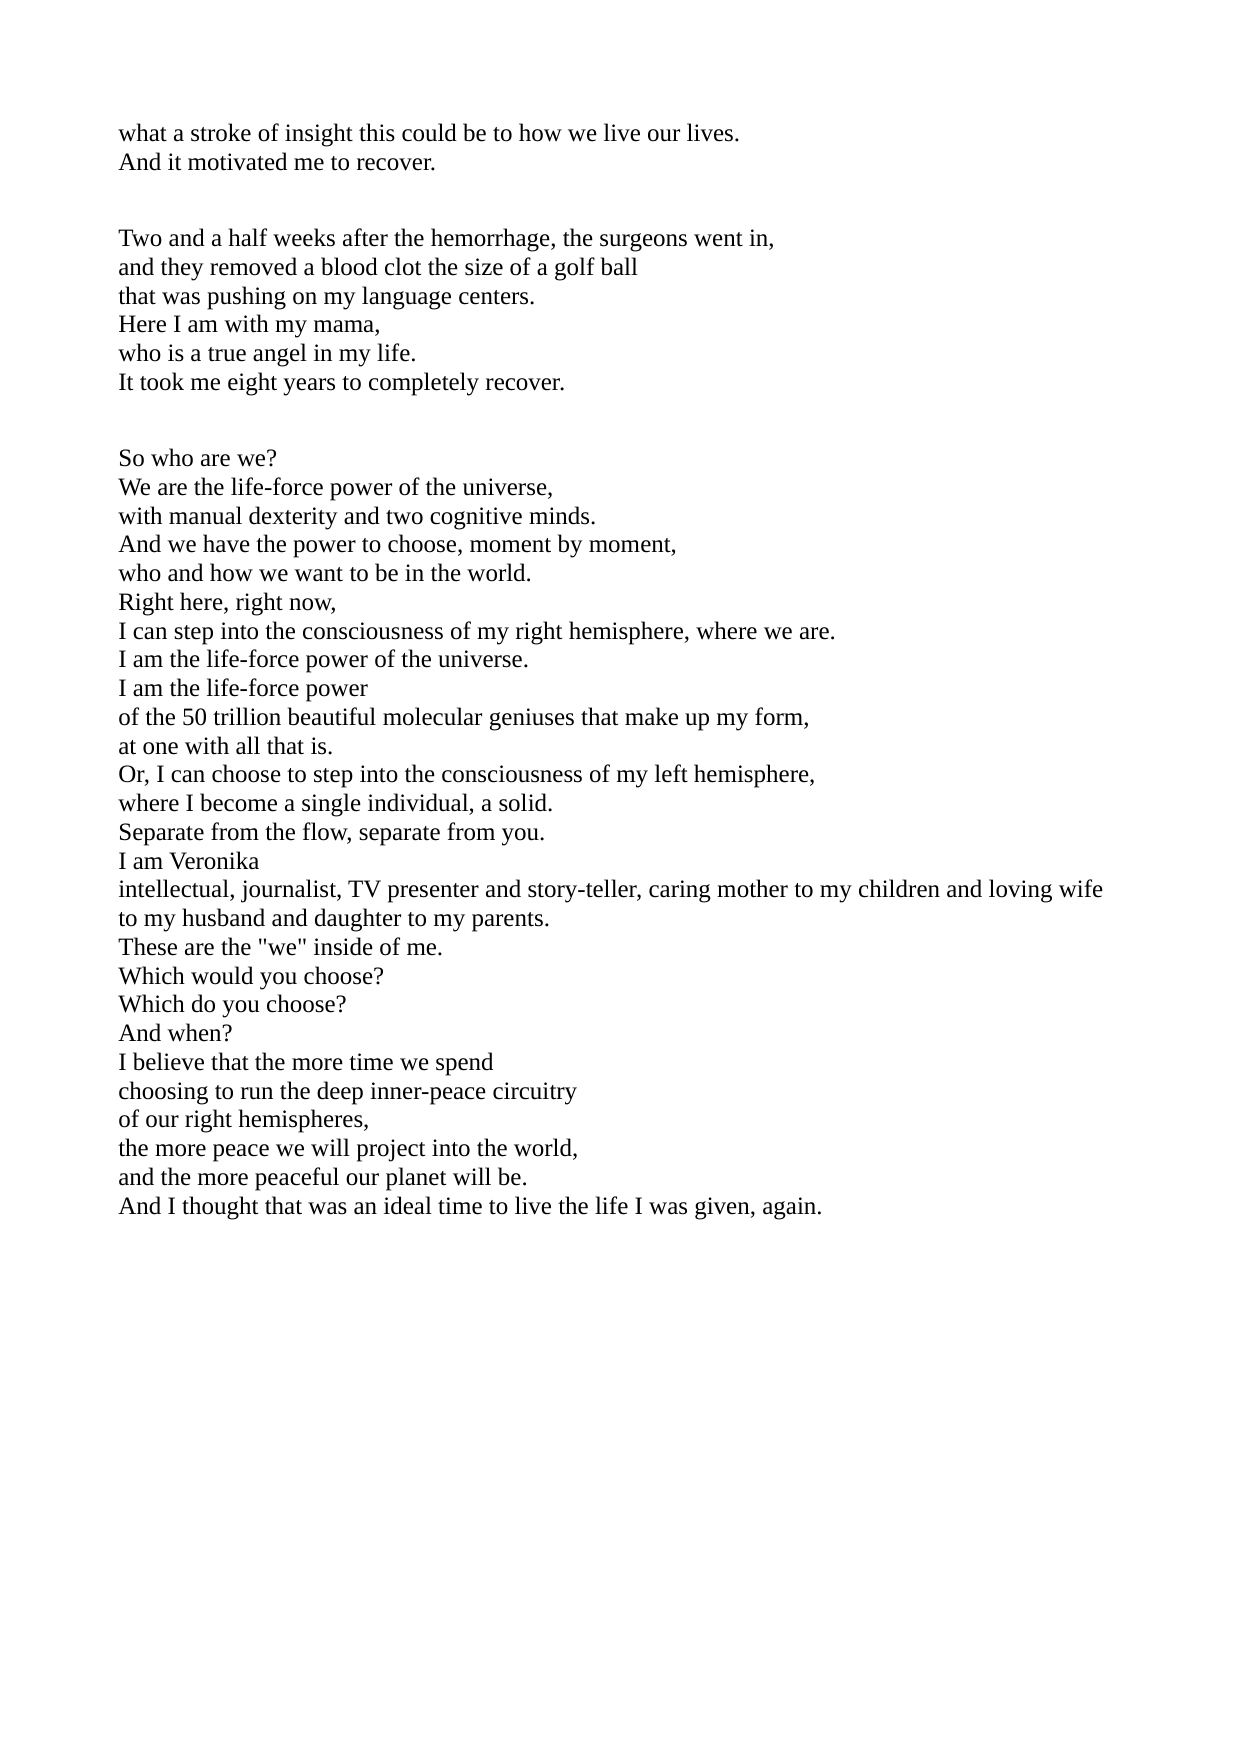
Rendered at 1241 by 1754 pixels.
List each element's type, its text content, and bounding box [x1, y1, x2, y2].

text where I become a single individual, a solid. [118, 788, 1122, 817]
text of the 50 trillion beautiful molecular geniuses that make up my form, [118, 702, 1122, 731]
text These are the "we" inside of me. [118, 932, 1122, 961]
text We are the life-force power of the universe, [118, 472, 1122, 501]
text and they removed a blood clot the size of a golf ball [118, 252, 1122, 281]
text Right here, right now, [118, 587, 1122, 616]
text Here I am with my mama, [118, 309, 1122, 338]
text I can step into the consciousness of my right hemisphere, where we are. [118, 616, 1122, 644]
text Two and a half weeks after the hemorrhage, the surgeons went in, [118, 223, 1122, 252]
text And when? [118, 1018, 1122, 1047]
text Which do you choose? [118, 989, 1122, 1018]
text the more peace we will project into the world, [118, 1133, 1122, 1162]
text with manual dexterity and two cognitive minds. [118, 501, 1122, 529]
text intellectual, journalist, TV presenter and story-teller, caring mother to my children and loving wife to my husband and daughter to my parents. [118, 874, 1122, 932]
text I am the life-force power of the universe. [118, 644, 1122, 673]
text who is a true angel in my life. [118, 338, 1122, 367]
text So who are we? [118, 443, 1122, 472]
text what a stroke of insight this could be to how we live our lives. [118, 118, 1122, 147]
text And I thought that was an ideal time to live the life I was given, again. [118, 1191, 1122, 1219]
text I believe that the more time we spend [118, 1047, 1122, 1076]
text of our right hemispheres, [118, 1104, 1122, 1133]
text Or, I can choose to step into the consciousness of my left hemisphere, [118, 759, 1122, 788]
text Separate from the flow, separate from you. [118, 817, 1122, 846]
text Which would you choose? [118, 961, 1122, 989]
text and the more peaceful our planet will be. [118, 1162, 1122, 1191]
text who and how we want to be in the world. [118, 558, 1122, 587]
text I am the life-force power [118, 673, 1122, 702]
text that was pushing on my language centers. [118, 281, 1122, 309]
text I am Veronika [118, 846, 1122, 874]
text choosing to run the deep inner-peace circuitry [118, 1076, 1122, 1104]
text at one with all that is. [118, 731, 1122, 759]
text It took me eight years to completely recover. [118, 367, 1122, 396]
text And it motivated me to recover. [118, 147, 1122, 176]
text And we have the power to choose, moment by moment, [118, 529, 1122, 558]
